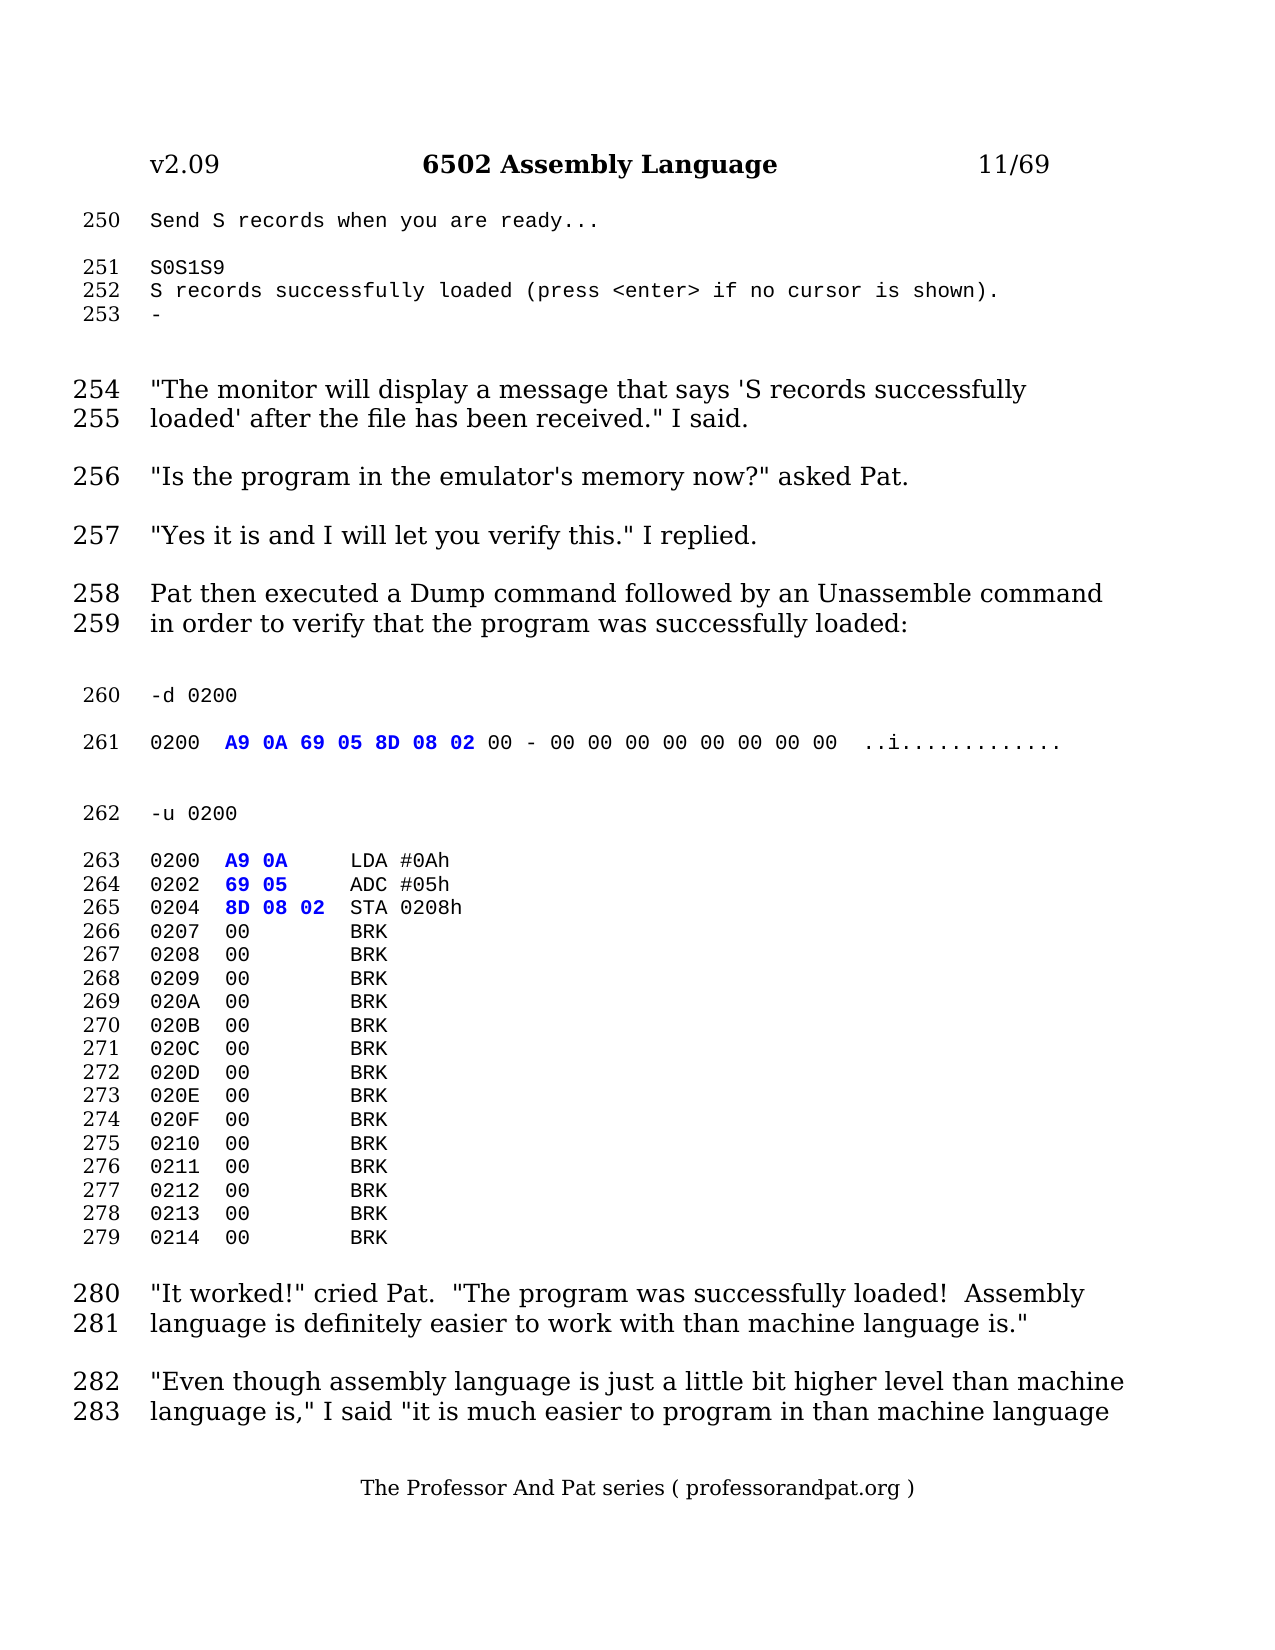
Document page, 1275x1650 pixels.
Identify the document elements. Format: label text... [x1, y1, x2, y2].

text 020B 00 BRK [150, 1015, 1125, 1038]
text 020A 00 BRK [150, 991, 1125, 1015]
text Pat then executed a Dump command followed by an Unassemble command in order to verify that the program was successfully loaded: [150, 580, 1125, 638]
text "Yes it is and I will let you verify this." I replied. [150, 521, 1125, 550]
text -d 0200 [150, 685, 1125, 709]
text 0207 00 BRK [150, 921, 1125, 944]
text - [150, 304, 1125, 328]
text 0208 00 BRK [150, 944, 1125, 968]
text 020E 00 BRK [150, 1086, 1125, 1109]
text 0212 00 BRK [150, 1180, 1125, 1203]
text -u 0200 [150, 803, 1125, 827]
text 0211 00 BRK [150, 1156, 1125, 1180]
text 0200 A9 0A 69 05 8D 08 02 00 - 00 00 00 00 00 00 00 00 ..i............. [150, 732, 1125, 756]
text 0202 69 05 ADC #05h [150, 874, 1125, 897]
text 0213 00 BRK [150, 1203, 1125, 1227]
text S records successfully loaded (press <enter> if no cursor is shown). [150, 281, 1125, 304]
text 0214 00 BRK [150, 1227, 1125, 1250]
text "It worked!" cried Pat. "The program was successfully loaded! Assembly language is definitely easier to work with than machine language is." [150, 1279, 1125, 1338]
text 020D 00 BRK [150, 1062, 1125, 1086]
text Send S records when you are ready... [150, 210, 1125, 233]
text S0S1S9 [150, 257, 1125, 281]
text 020C 00 BRK [150, 1038, 1125, 1062]
text 0209 00 BRK [150, 968, 1125, 991]
text 0204 8D 08 02 STA 0208h [150, 897, 1125, 921]
text "Is the program in the emulator's memory now?" asked Pat. [150, 463, 1125, 492]
text 0200 A9 0A LDA #0Ah [150, 850, 1125, 874]
text "The monitor will display a message that says 'S records successfully loaded' after the file has been received." I said. [150, 375, 1125, 433]
text "Even though assembly language is just a little bit higher level than machine language is," I said "it is much easier to program in than machine language [150, 1367, 1125, 1426]
text 020F 00 BRK [150, 1109, 1125, 1133]
text 0210 00 BRK [150, 1133, 1125, 1156]
